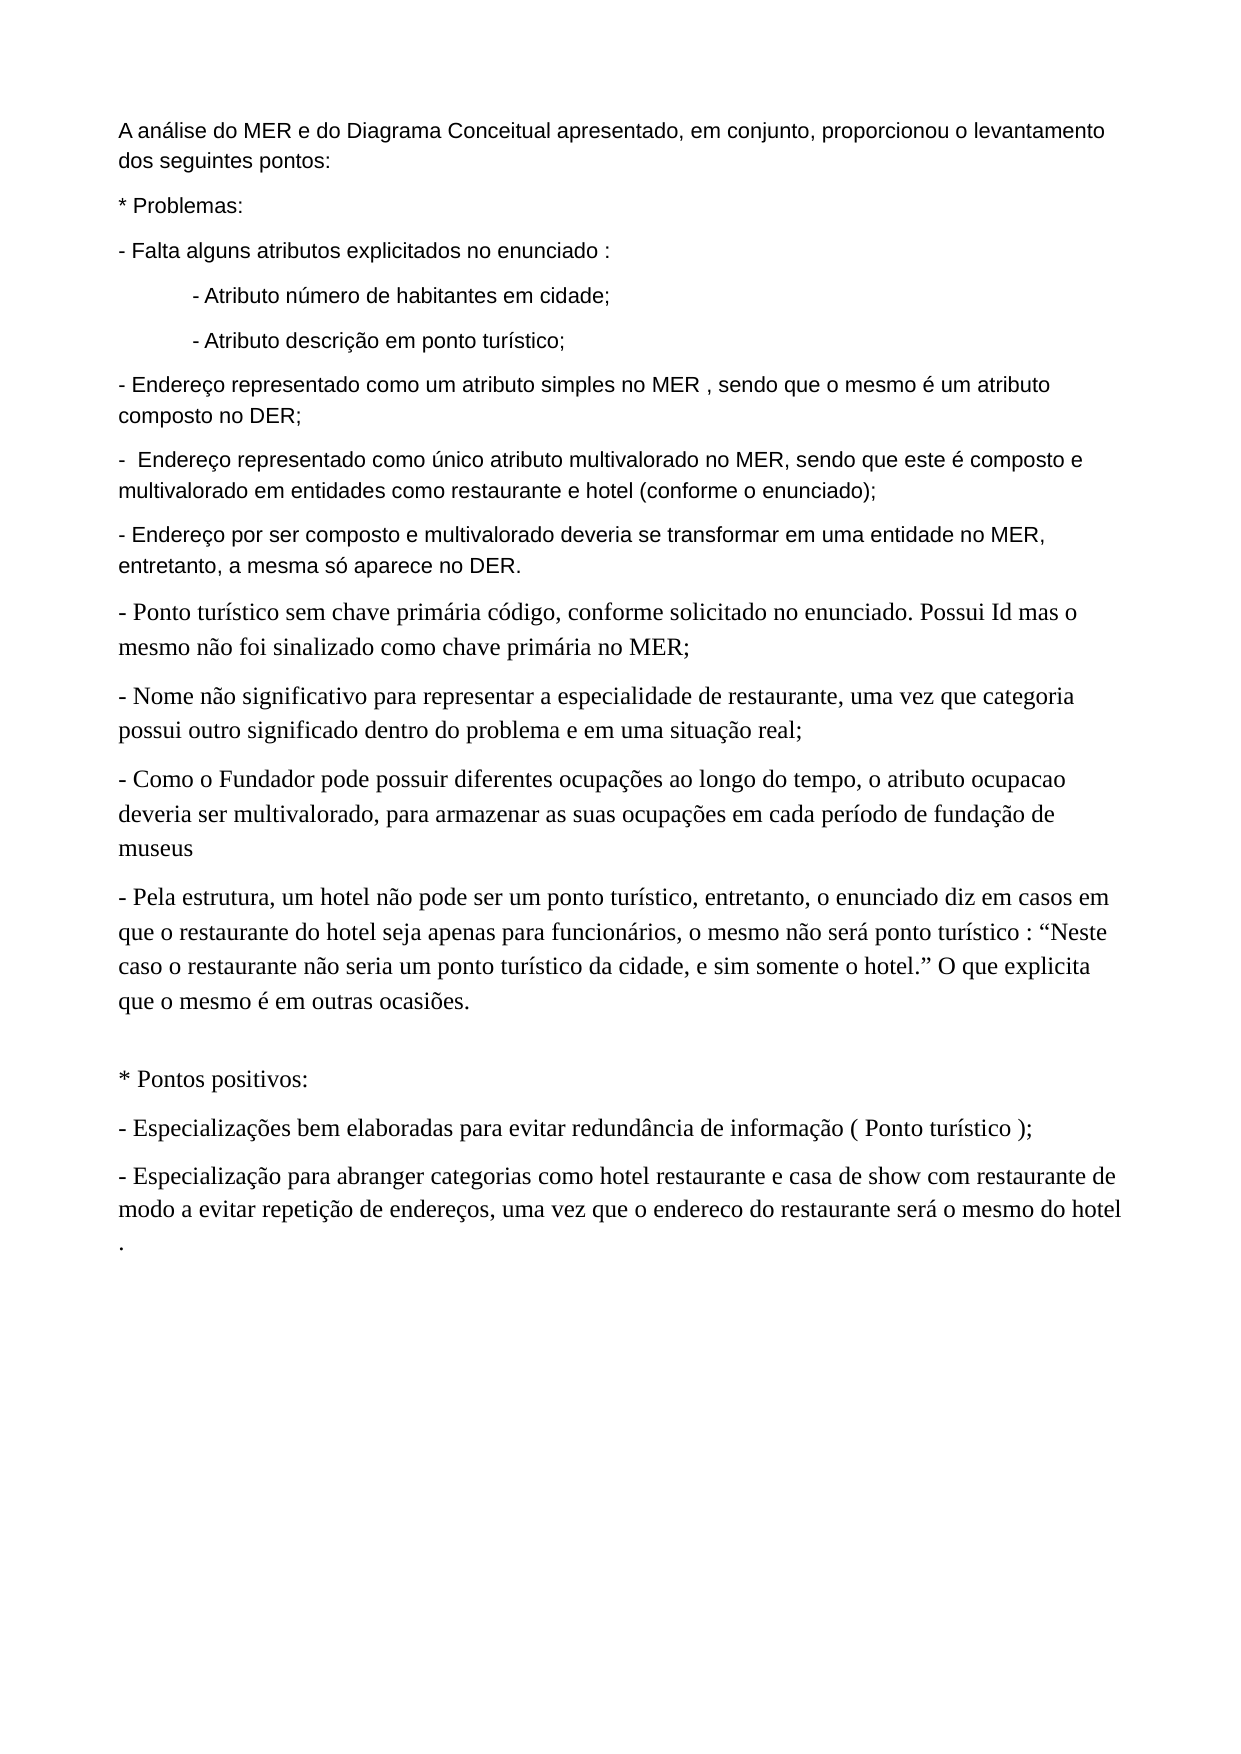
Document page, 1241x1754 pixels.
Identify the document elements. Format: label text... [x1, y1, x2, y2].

text - Endereço por ser composto e multivalorado deveria se transformar em uma entidade no MER, entretanto, a mesma só aparece no DER. [118, 522, 1122, 578]
text - Como o Fundador pode possuir diferentes ocupações ao longo do tempo, o atributo ocupacao deveria ser multivalorado, para armazenar as suas ocupações em cada período de fundação de museus [118, 764, 1122, 862]
text * Problemas: [118, 193, 1122, 218]
text - Nome não significativo para representar a especialidade de restaurante, uma vez que categoria possui outro significado dentro do problema e em uma situação real; [118, 681, 1122, 744]
text - Endereço representado como um atributo simples no MER , sendo que o mesmo é um atributo composto no DER; [118, 372, 1122, 428]
text * Pontos positivos: [118, 1060, 1122, 1093]
text - Pela estrutura, um hotel não pode ser um ponto turístico, entretanto, o enunciado diz em casos em que o restaurante do hotel seja apenas para funcionários, o mesmo não será ponto turístico : “Neste caso o restaurante não seria um ponto turístico da cidade, e sim somente o hotel.” O que explicita que o mesmo é em outras ocasiões. [118, 882, 1122, 1014]
text - Ponto turístico sem chave primária código, conforme solicitado no enunciado. Possui Id mas o mesmo não foi sinalizado como chave primária no MER; [118, 597, 1122, 661]
text - Especialização para abranger categorias como hotel restaurante e casa de show com restaurante de modo a evitar repetição de endereços, uma vez que o endereco do restaurante será o mesmo do hotel . [118, 1157, 1122, 1255]
text - Atributo número de habitantes em cidade; [118, 283, 1122, 308]
text A análise do MER e do Diagrama Conceitual apresentado, em conjunto, proporcionou o levantamento dos seguintes pontos: [118, 118, 1122, 173]
text - Atributo descrição em ponto turístico; [118, 327, 1122, 353]
text - Especializações bem elaboradas para evitar redundância de informação ( Ponto turístico ); [118, 1108, 1122, 1141]
text - Endereço representado como único atributo multivalorado no MER, sendo que este é composto e multivalorado em entidades como restaurante e hotel (conforme o enunciado); [118, 447, 1122, 503]
text - Falta alguns atributos explicitados no enunciado : [118, 238, 1122, 263]
